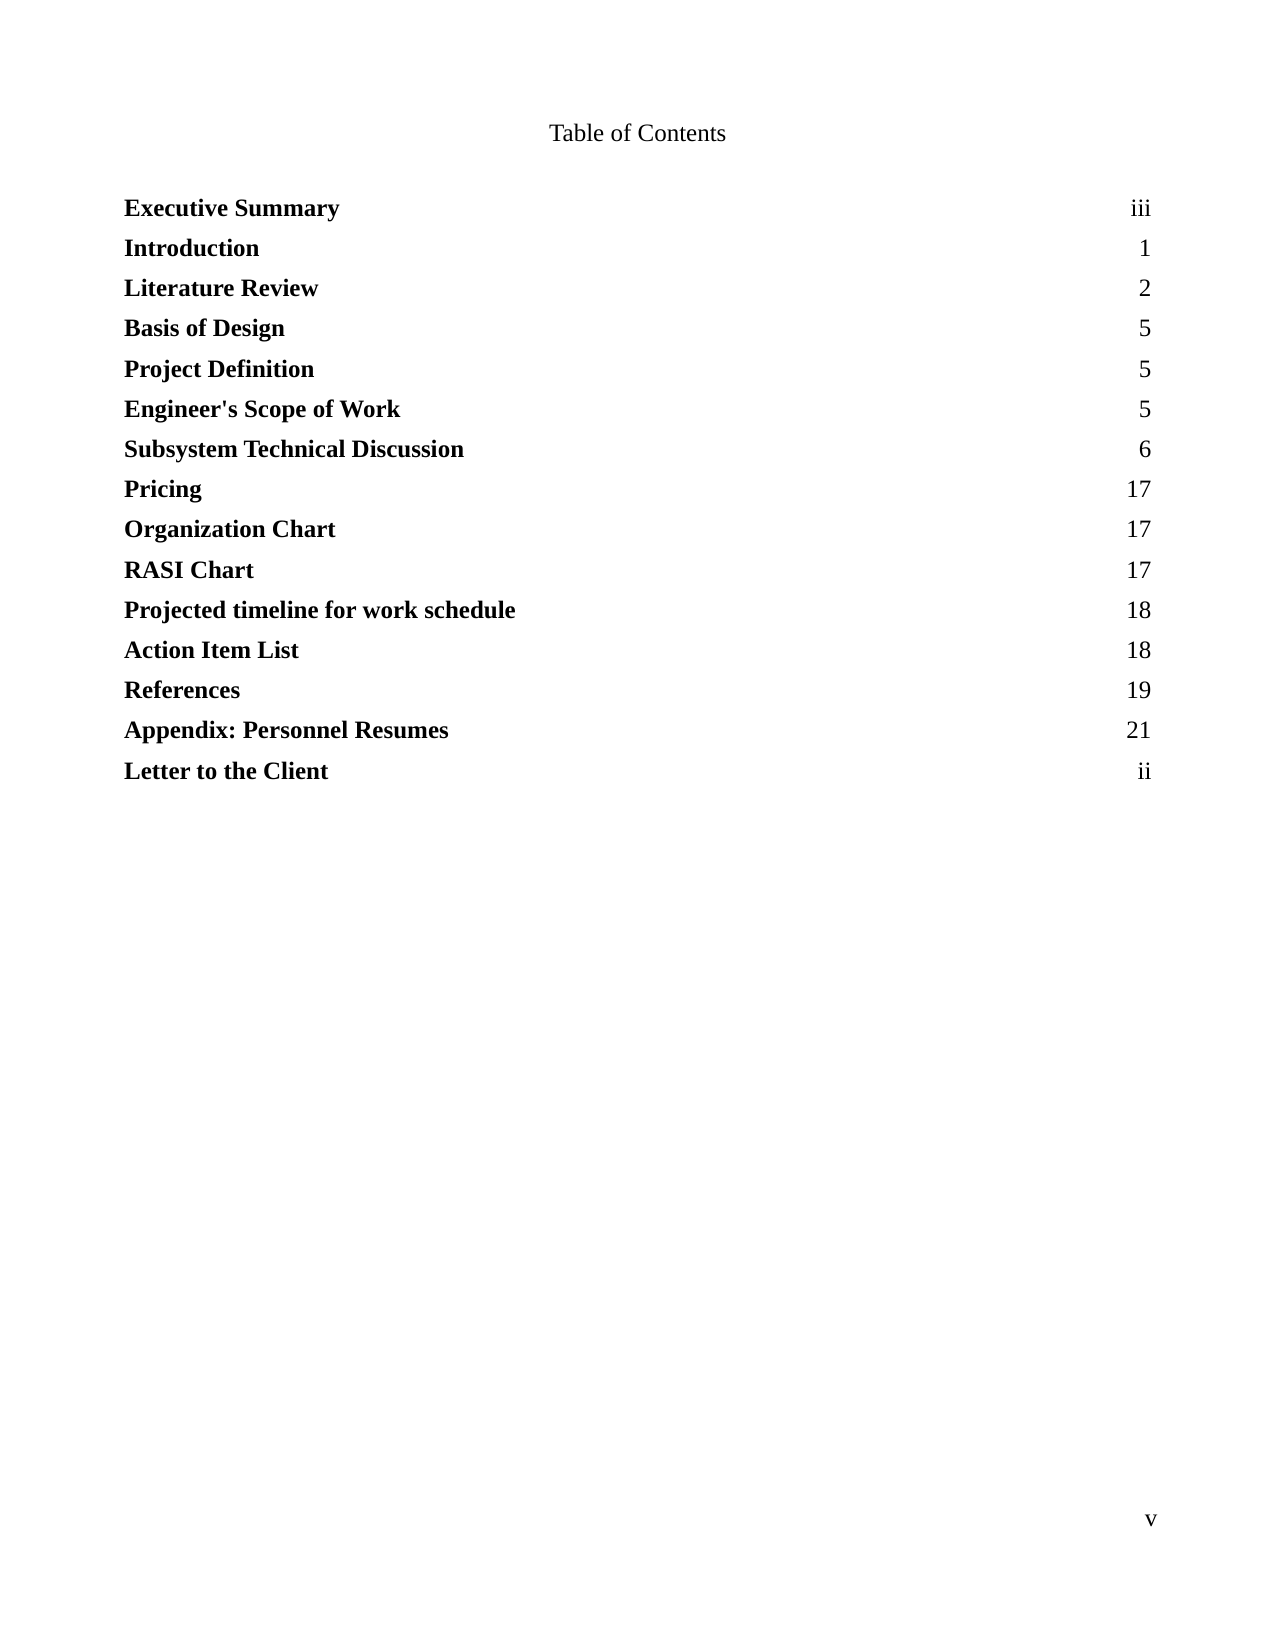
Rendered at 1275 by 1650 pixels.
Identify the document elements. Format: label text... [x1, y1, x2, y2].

table_cell 5 [638, 348, 1157, 388]
table_header [118, 147, 637, 187]
table_cell 21 [638, 710, 1157, 750]
table_cell 6 [638, 428, 1157, 468]
table_header [638, 147, 1157, 187]
table_cell Executive Summary [118, 187, 637, 227]
table_cell Action Item List [118, 629, 637, 669]
table_cell Pricing [118, 469, 637, 509]
table_cell 5 [638, 308, 1157, 348]
table_cell 17 [638, 549, 1157, 589]
table_cell Organization Chart [118, 509, 637, 549]
table_cell 17 [638, 469, 1157, 509]
table_cell Appendix: Personnel Resumes [118, 710, 637, 750]
table_cell Introduction [118, 227, 637, 267]
table_cell Projected timeline for work schedule [118, 589, 637, 629]
table_cell Engineer's Scope of Work [118, 388, 637, 428]
table_cell iii [638, 187, 1157, 227]
table_cell 18 [638, 629, 1157, 669]
table_cell 19 [638, 670, 1157, 710]
table_cell Letter to the Client [118, 750, 637, 790]
table_cell RASI Chart [118, 549, 637, 589]
table_cell References [118, 670, 637, 710]
table_cell 17 [638, 509, 1157, 549]
table_cell 2 [638, 268, 1157, 308]
table_cell 5 [638, 388, 1157, 428]
table_cell ii [638, 750, 1157, 790]
table_cell 1 [638, 227, 1157, 267]
table_cell Basis of Design [118, 308, 637, 348]
text Table of Contents [118, 118, 1157, 147]
table_cell Project Definition [118, 348, 637, 388]
table_cell 18 [638, 589, 1157, 629]
table_cell Subsystem Technical Discussion [118, 428, 637, 468]
table_cell Literature Review [118, 268, 637, 308]
